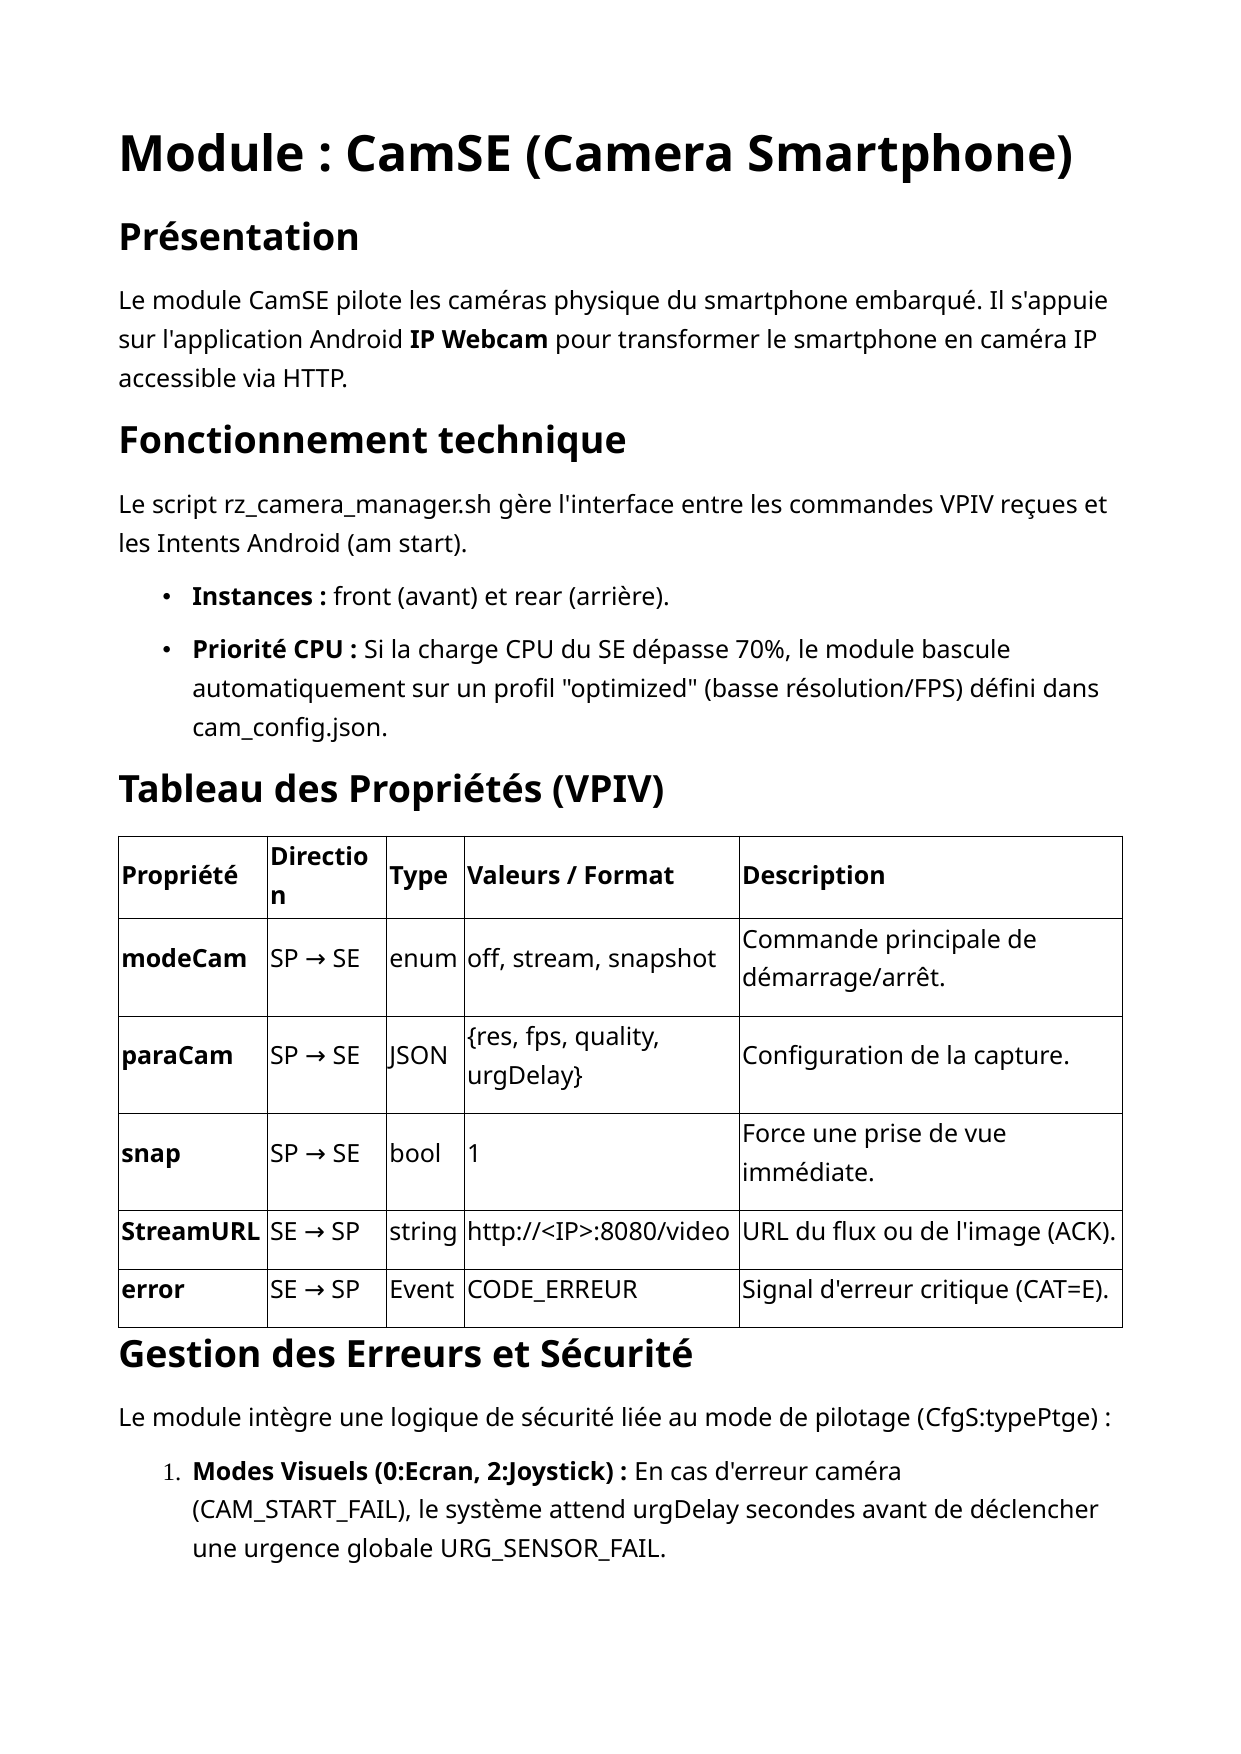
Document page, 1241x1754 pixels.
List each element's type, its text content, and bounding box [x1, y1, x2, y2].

subtitle Module : CamSE (Camera Smartphone) [118, 118, 1122, 186]
table_cell URL du flux ou de l'image (ACK). [740, 1211, 1122, 1269]
subtitle Fonctionnement technique [118, 414, 1122, 465]
table_cell {res, fps, quality, urgDelay} [465, 1017, 739, 1113]
text Le module CamSE pilote les caméras physique du smartphone embarqué. Il s'appuie sur l'application Android IP Webcam pour transformer le smartphone en caméra IP accessible via HTTP. [118, 283, 1122, 394]
table_cell paraCam [119, 1017, 267, 1113]
subtitle Tableau des Propriétés (VPIV) [118, 763, 1122, 814]
table_cell SE → SP [268, 1211, 386, 1269]
table_cell http://<IP>:8080/video [465, 1211, 739, 1269]
table_cell Configuration de la capture. [740, 1017, 1122, 1113]
table_cell off, stream, snapshot [465, 919, 739, 1016]
table_cell CODE_ERREUR [465, 1270, 739, 1327]
table_header Description [740, 837, 1122, 918]
list Modes Visuels (0:Ecran, 2:Joystick) : En cas d'erreur caméra (CAM_START_FAIL), le système attend urgDelay secondes avant de déclencher une urgence globale URG_SENSOR_FAIL. [162, 1453, 1122, 1565]
table_cell JSON [387, 1017, 464, 1113]
subtitle Gestion des Erreurs et Sécurité [118, 1328, 1122, 1378]
table_cell Event [387, 1270, 464, 1327]
table_cell error [119, 1270, 267, 1327]
table_cell SP → SE [268, 1017, 386, 1113]
table_cell string [387, 1211, 464, 1269]
table_cell modeCam [119, 919, 267, 1016]
table_cell Commande principale de démarrage/arrêt. [740, 919, 1122, 1016]
table_cell bool [387, 1114, 464, 1210]
list Instances : front (avant) et rear (arrière). [162, 579, 1122, 613]
text Le module intègre une logique de sécurité liée au mode de pilotage (CfgS:typePtge) : [118, 1400, 1122, 1434]
table_header Propriété [119, 837, 267, 918]
list Priorité CPU : Si la charge CPU du SE dépasse 70%, le module bascule automatiquement sur un profil "optimized" (basse résolution/FPS) défini dans cam_config.json. [162, 632, 1122, 743]
text Le script rz_camera_manager.sh gère l'interface entre les commandes VPIV reçues et les Intents Android (am start). [118, 487, 1122, 559]
table_header Type [387, 837, 464, 918]
table_cell 1 [465, 1114, 739, 1210]
table_header Direction [268, 837, 386, 918]
table_cell SP → SE [268, 1114, 386, 1210]
table_cell SE → SP [268, 1270, 386, 1327]
table_cell Force une prise de vue immédiate. [740, 1114, 1122, 1210]
table_header Valeurs / Format [465, 837, 739, 918]
subtitle Présentation [118, 210, 1122, 261]
table_cell SP → SE [268, 919, 386, 1016]
table_cell StreamURL [119, 1211, 267, 1269]
table_cell snap [119, 1114, 267, 1210]
table_cell enum [387, 919, 464, 1016]
table_cell Signal d'erreur critique (CAT=E). [740, 1270, 1122, 1327]
